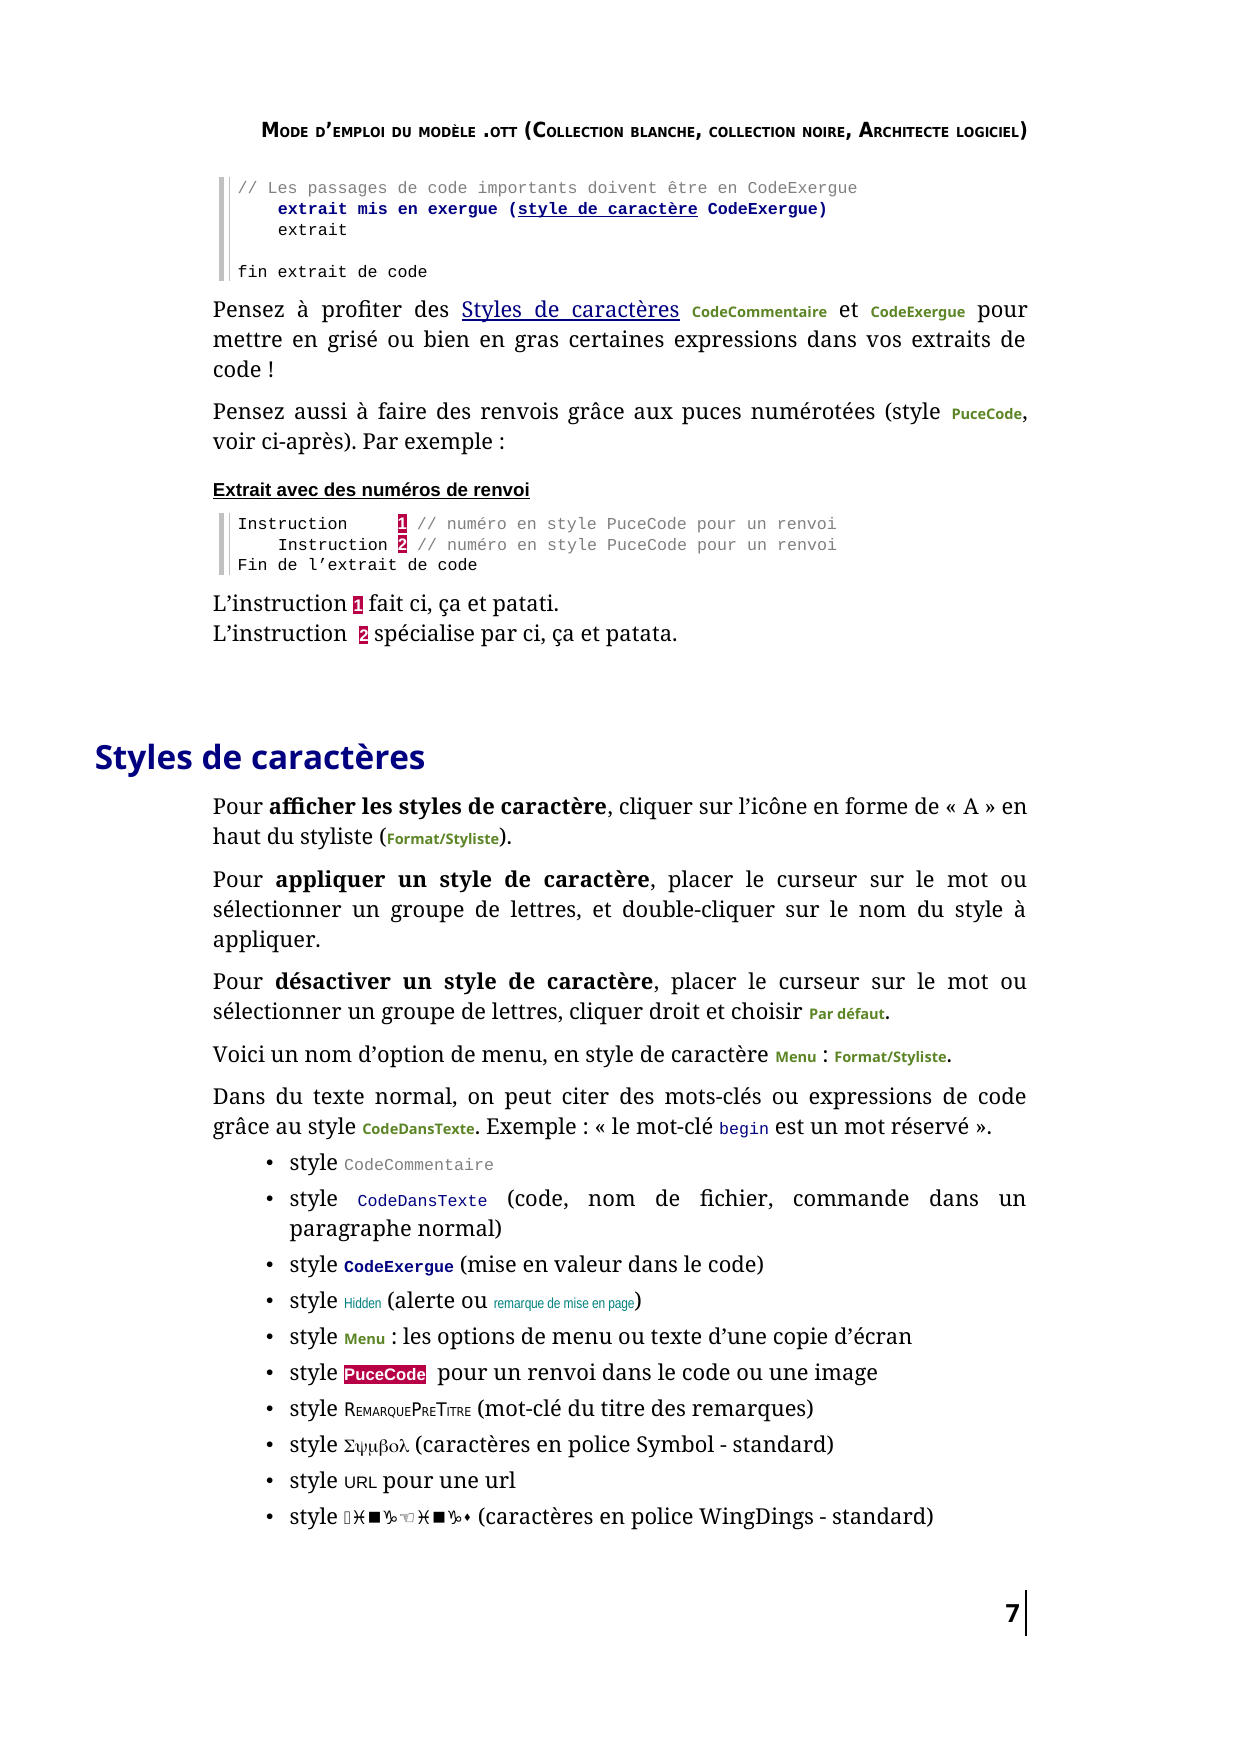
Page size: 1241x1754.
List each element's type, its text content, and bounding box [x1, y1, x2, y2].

list style WingDings (caractères en police WingDings - standard) [266, 1501, 1027, 1531]
text Fin de l’extrait de code [230, 554, 874, 575]
list style Symbol (caractères en police Symbol - standard) [266, 1429, 1027, 1459]
list style Menu : les options de menu ou texte d’une copie d’écran [266, 1321, 1027, 1351]
list style RemarquePreTitre (mot-clé du titre des remarques) [266, 1393, 1027, 1423]
text Voici un nom d’option de menu, en style de caractère Menu : Format/Styliste. [213, 1039, 1027, 1069]
text // Les passages de code importants doivent être en CodeExergue [230, 177, 874, 198]
list style Hidden (alerte ou remarque de mise en page) [266, 1285, 1027, 1315]
text extrait mis en exergue (style de caractère CodeExergue) [230, 198, 874, 219]
text Instruction 2 // numéro en style PuceCode pour un renvoi [230, 533, 874, 554]
text fin extrait de code [230, 260, 874, 281]
text Pensez aussi à faire des renvois grâce aux puces numérotées (style PuceCode, voir ci-après). Par exemple : [213, 396, 1027, 456]
text Pensez à profiter des Styles de caractères CodeCommentaire et CodeExergue pour mettre en grisé ou bien en gras certaines expressions dans vos extraits de code ! [213, 294, 1027, 384]
list style PuceCode pour un renvoi dans le code ou une image [266, 1357, 1027, 1387]
text Pour afficher les styles de caractère, cliquer sur l’icône en forme de « A » en haut du styliste (Format/Styliste). [213, 791, 1027, 851]
text Pour appliquer un style de caractère, placer le curseur sur le mot ou sélectionner un groupe de lettres, et double-cliquer sur le nom du style à appliquer. [213, 864, 1027, 954]
text extrait [230, 219, 874, 239]
text Extrait avec des numéros de renvoi [213, 480, 1027, 501]
text Pour désactiver un style de caractère, placer le curseur sur le mot ou sélectionner un groupe de lettres, cliquer droit et choisir Par défaut. [213, 966, 1027, 1026]
list style CodeExergue (mise en valeur dans le code) [266, 1249, 1027, 1279]
text Dans du texte normal, on peut citer des mots-clés ou expressions de code grâce au style CodeDansTexte. Exemple : « le mot-clé begin est un mot réservé ». [213, 1081, 1027, 1141]
text L’instruction 1 fait ci, ça et patati. L’instruction 2 spécialise par ci, ça et patata. [213, 587, 1027, 647]
subtitle Styles de caractères [94, 733, 1027, 779]
text Instruction 1 // numéro en style PuceCode pour un renvoi [218, 512, 874, 533]
list style URL pour une url [266, 1465, 1027, 1495]
list style CodeDansTexte (code, nom de fichier, commande dans un paragraphe normal) [266, 1183, 1027, 1243]
list style CodeCommentaire [266, 1147, 1027, 1177]
